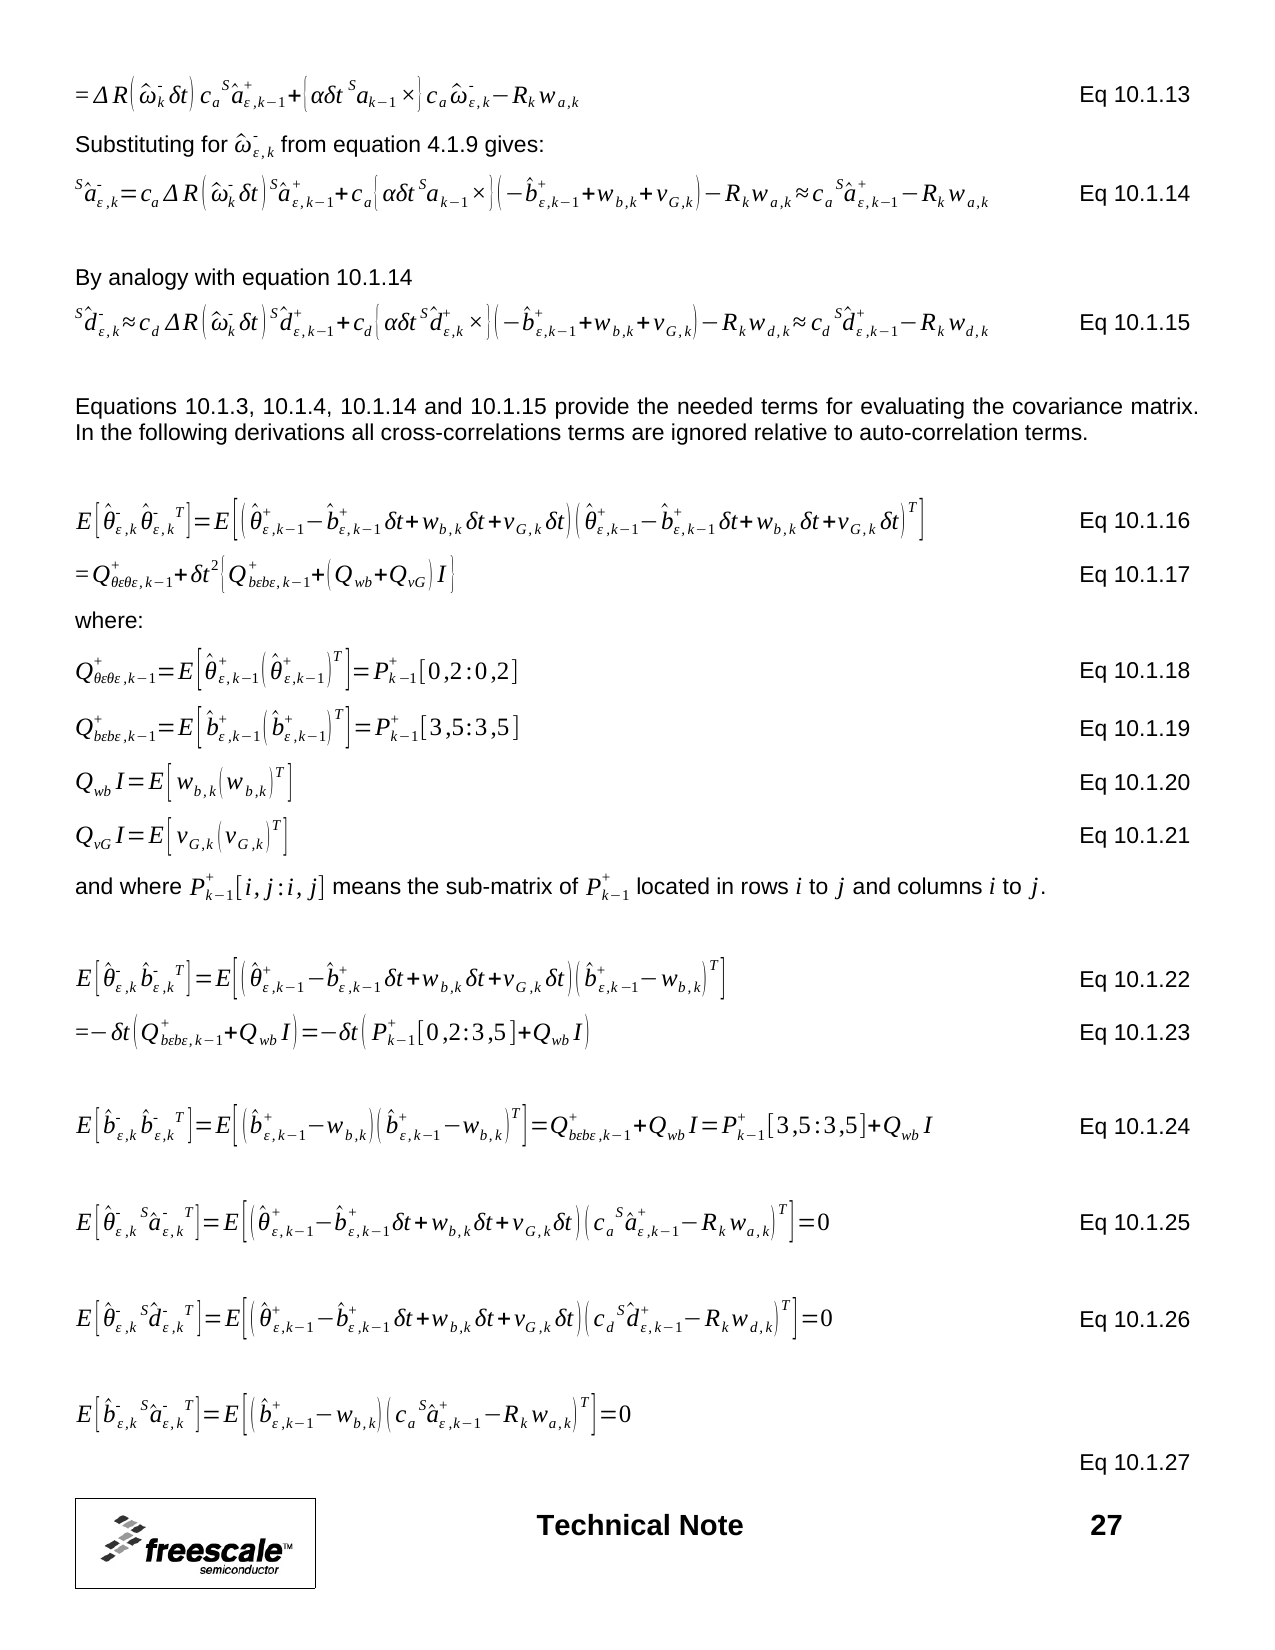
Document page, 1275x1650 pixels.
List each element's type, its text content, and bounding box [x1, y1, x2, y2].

text Eq 10.1.17 [75, 554, 1200, 595]
text Eq 10.1.25 [75, 1199, 1200, 1244]
text Eq 10.1.22 [75, 955, 1200, 1000]
text Eq 10.1.26 [75, 1295, 1200, 1340]
text Eq 10.1.21 [75, 815, 1200, 856]
text Eq 10.1.13 [75, 75, 1200, 114]
text Eq 10.1.19 [75, 704, 1200, 749]
picture [90, 1505, 297, 1581]
text where: [75, 607, 1200, 634]
text By analogy with equation 10.1.14 [75, 264, 1200, 290]
text Eq 10.1.20 [75, 761, 1200, 803]
text Equations 10.1.3, 10.1.4, 10.1.14 and 10.1.15 provide the needed terms for evaluating the covariance matrix. In the following derivations all cross-correlations terms are ignored relative to auto-correlation terms. [75, 393, 1200, 446]
text Eq 10.1.23 [75, 1012, 1200, 1051]
text Eq 10.1.18 [75, 646, 1200, 691]
text Substituting for from equation 4.1.9 gives: [75, 126, 1200, 161]
text Eq 10.1.27 [75, 1449, 1200, 1475]
text Eq 10.1.15 [75, 303, 1200, 341]
text Eq 10.1.24 [75, 1102, 1200, 1147]
text and where means the sub-matrix of located in rows to and columns to . [75, 869, 1200, 904]
text Eq 10.1.14 [75, 173, 1200, 212]
text Eq 10.1.16 [75, 497, 1200, 542]
